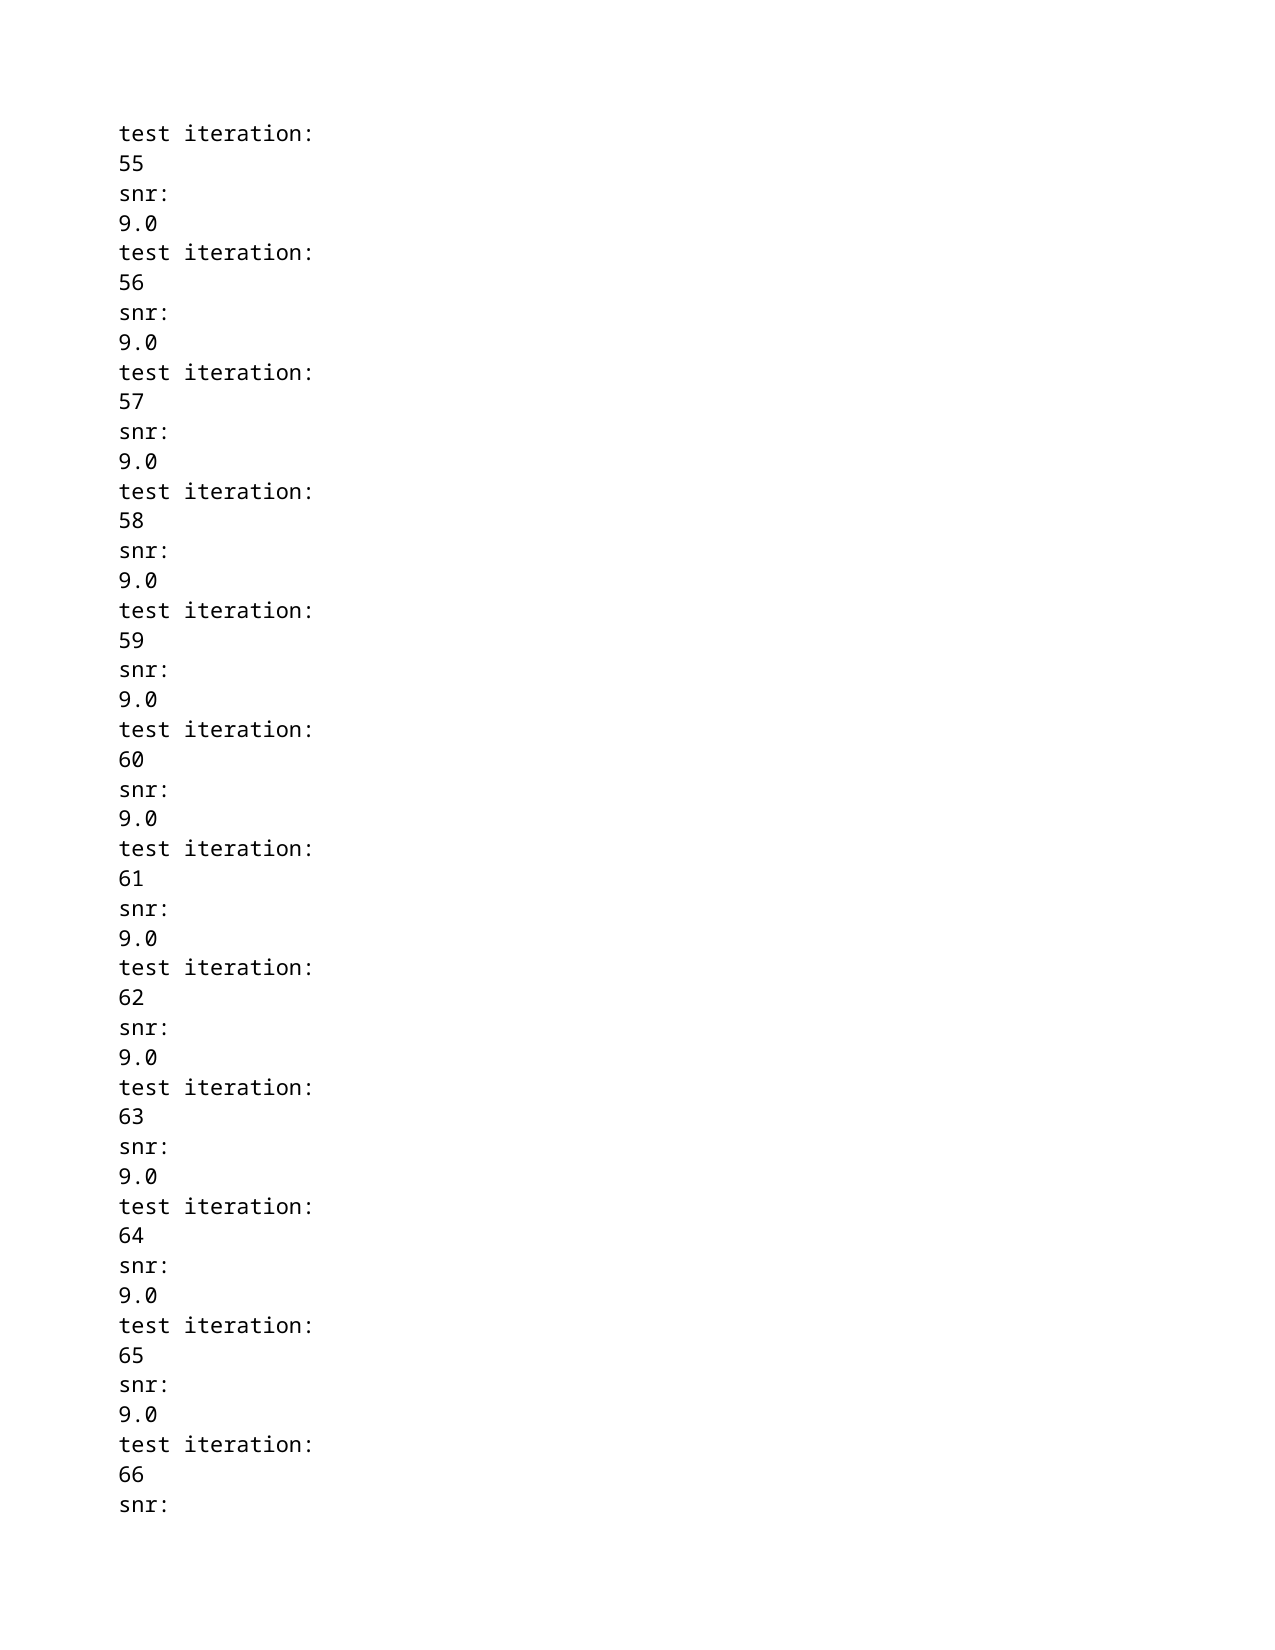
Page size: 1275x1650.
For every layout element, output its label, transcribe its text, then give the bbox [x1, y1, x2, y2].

text 58 [118, 505, 1157, 535]
text 57 [118, 386, 1157, 416]
text snr: [118, 416, 1157, 446]
text snr: [118, 1369, 1157, 1399]
text 59 [118, 624, 1157, 654]
text test iteration: [118, 237, 1157, 267]
text test iteration: [118, 1310, 1157, 1339]
text 55 [118, 148, 1157, 178]
text 61 [118, 863, 1157, 893]
text 9.0 [118, 922, 1157, 952]
text 56 [118, 267, 1157, 297]
text test iteration: [118, 476, 1157, 505]
text 65 [118, 1339, 1157, 1369]
text snr: [118, 893, 1157, 922]
text 63 [118, 1101, 1157, 1131]
text test iteration: [118, 1191, 1157, 1220]
text 9.0 [118, 327, 1157, 356]
text snr: [118, 654, 1157, 684]
text 9.0 [118, 207, 1157, 237]
text snr: [118, 535, 1157, 565]
text 62 [118, 982, 1157, 1012]
text 9.0 [118, 1399, 1157, 1429]
text 9.0 [118, 803, 1157, 833]
text snr: [118, 1131, 1157, 1161]
text test iteration: [118, 833, 1157, 863]
text snr: [118, 1488, 1157, 1518]
text test iteration: [118, 118, 1157, 148]
text 9.0 [118, 684, 1157, 714]
text test iteration: [118, 714, 1157, 744]
text snr: [118, 773, 1157, 803]
text 9.0 [118, 565, 1157, 595]
text snr: [118, 1250, 1157, 1280]
text 64 [118, 1220, 1157, 1250]
text snr: [118, 178, 1157, 207]
text test iteration: [118, 356, 1157, 386]
text 66 [118, 1459, 1157, 1488]
text 9.0 [118, 1280, 1157, 1310]
text 9.0 [118, 1042, 1157, 1071]
text test iteration: [118, 595, 1157, 624]
text 9.0 [118, 446, 1157, 476]
text 9.0 [118, 1161, 1157, 1191]
text test iteration: [118, 1071, 1157, 1101]
text snr: [118, 1012, 1157, 1042]
text test iteration: [118, 952, 1157, 982]
text 60 [118, 744, 1157, 773]
text snr: [118, 297, 1157, 327]
text test iteration: [118, 1429, 1157, 1459]
